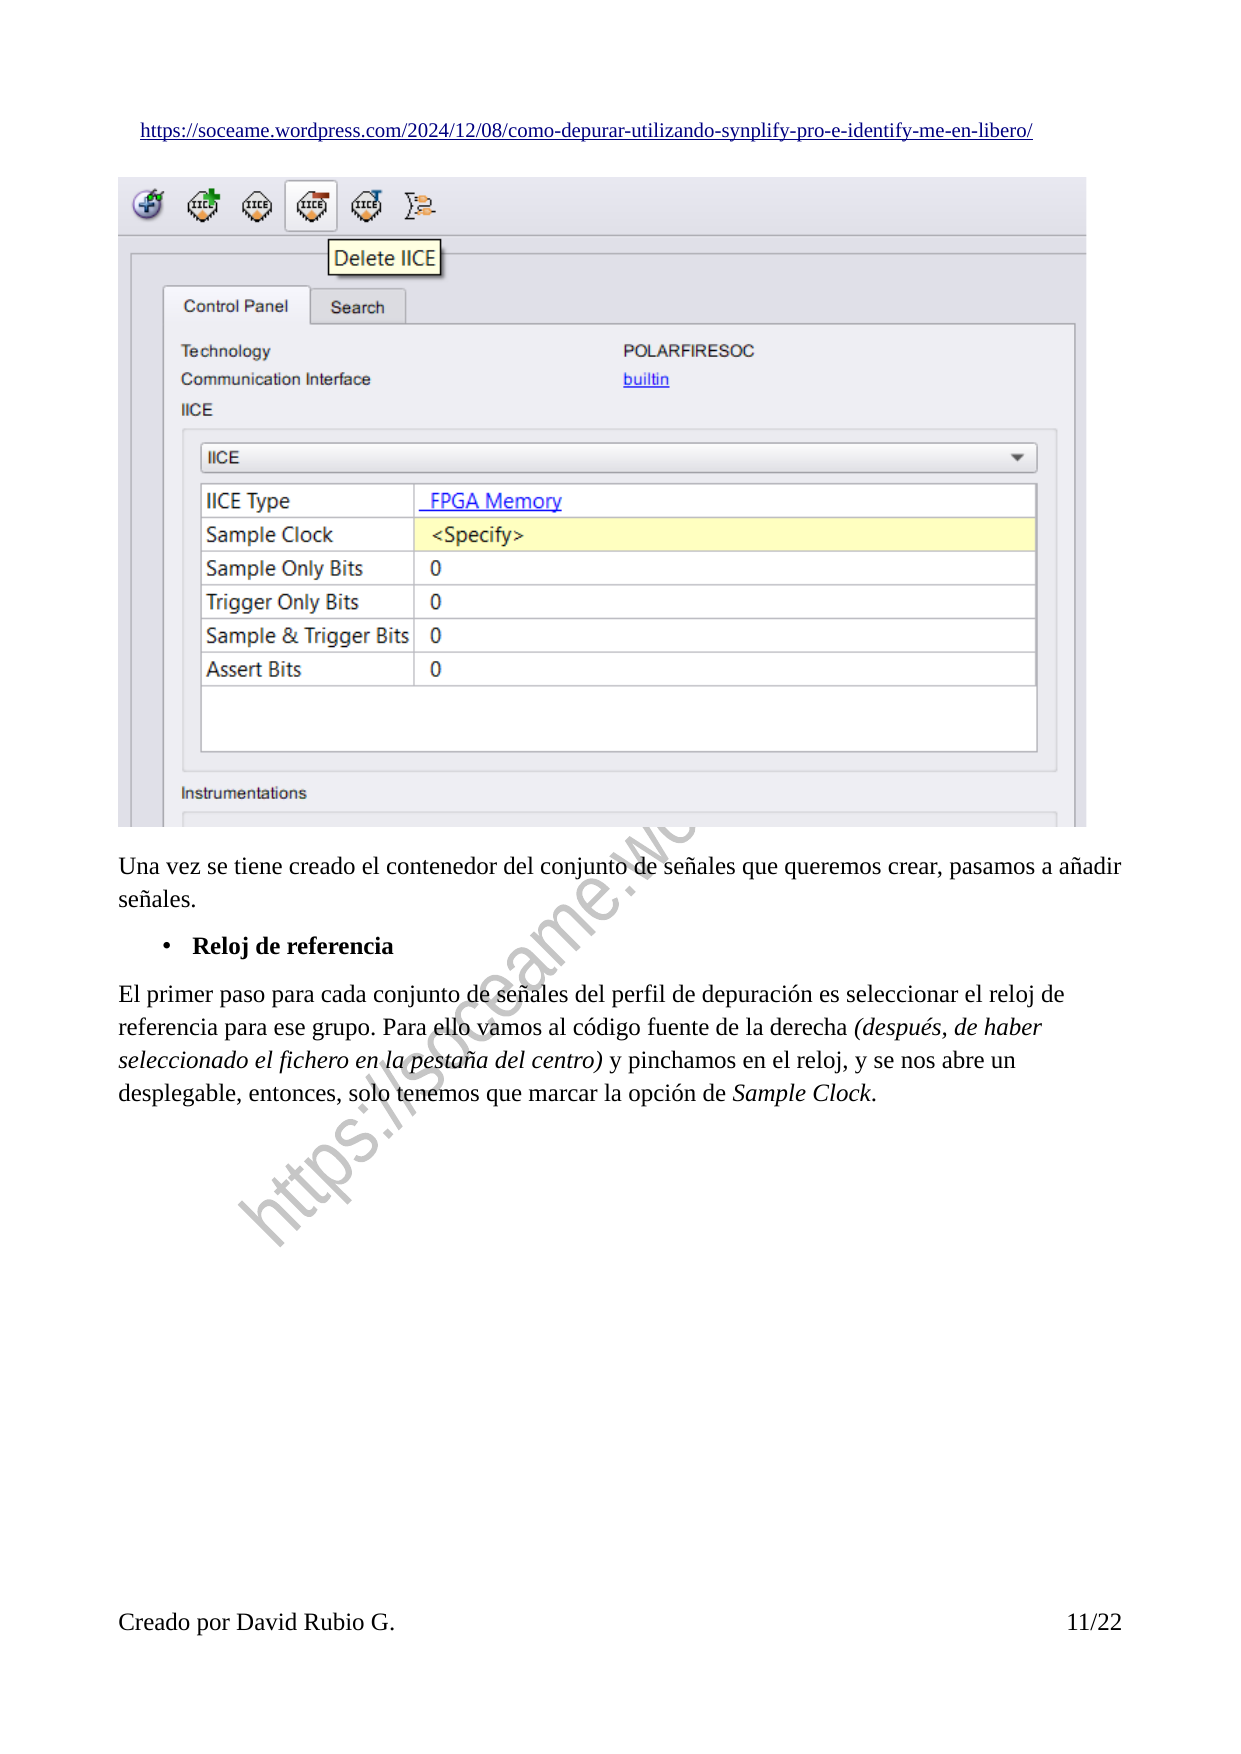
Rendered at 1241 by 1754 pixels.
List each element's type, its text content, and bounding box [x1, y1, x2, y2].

list Reloj de referencia [162, 931, 553, 960]
text Una vez se tiene creado el contenedor del conjunto de señales que queremos crear, pasamos a añadir señales. [118, 851, 1122, 912]
text El primer paso para cada conjunto de señales del perfil de depuración es seleccionar el reloj de referencia para ese grupo. Para ello vamos al código fuente de la derecha (después, de haber seleccionado el fichero en la pestaña del centro) y pinchamos en el reloj, y se nos abre un desplegable, entonces, solo tenemos que marcar la opción de Sample Clock. [118, 979, 1122, 1107]
picture [118, 177, 1087, 827]
list [542, 931, 1122, 960]
